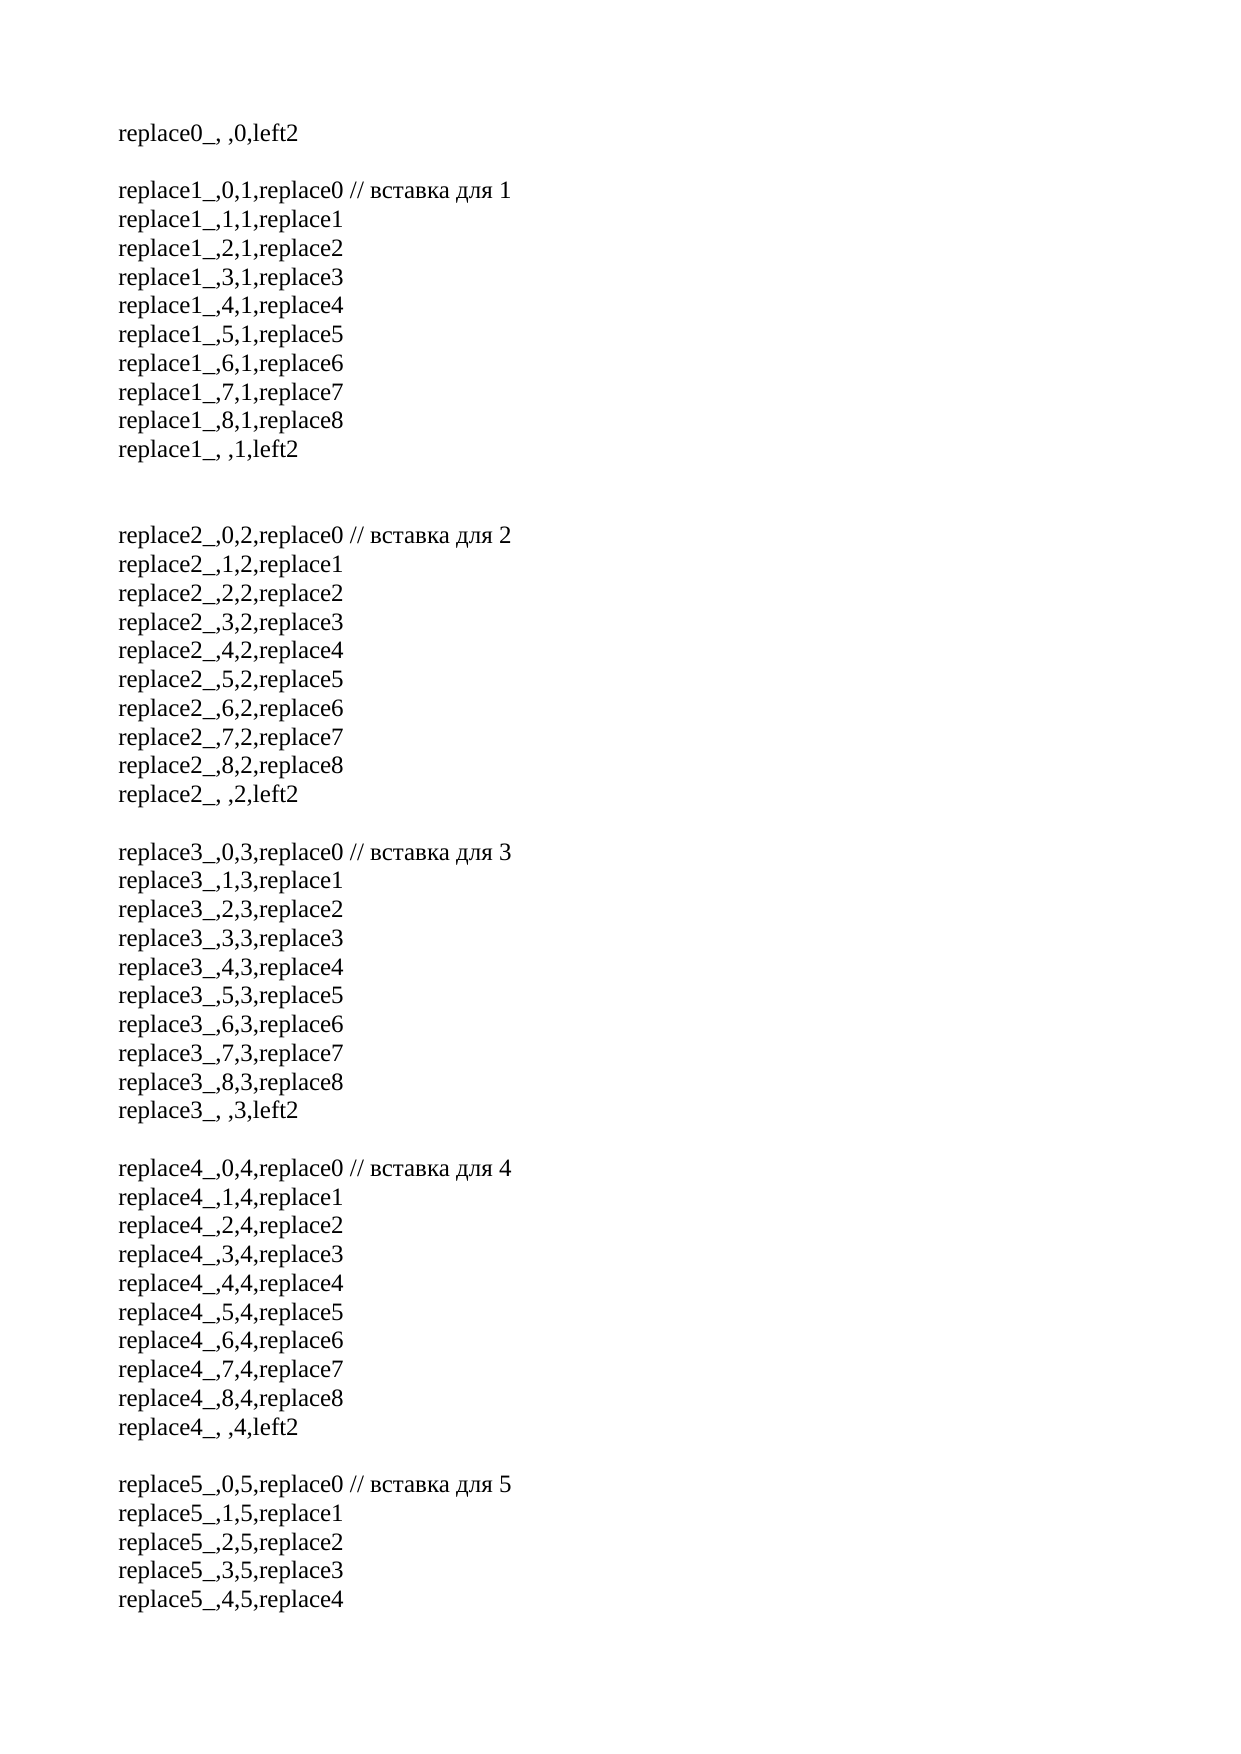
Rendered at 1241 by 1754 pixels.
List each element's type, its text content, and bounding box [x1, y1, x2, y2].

text replace4_,2,4,replace2 [118, 1211, 1122, 1239]
text replace1_,2,1,replace2 [118, 233, 1122, 262]
text replace1_,1,1,replace1 [118, 204, 1122, 233]
text replace4_,7,4,replace7 [118, 1354, 1122, 1383]
text replace2_,1,2,replace1 [118, 549, 1122, 578]
text replace3_,1,3,replace1 [118, 866, 1122, 894]
text replace2_,6,2,replace6 [118, 693, 1122, 722]
text replace3_,8,3,replace8 [118, 1067, 1122, 1096]
text replace2_, ,2,left2 [118, 779, 1122, 808]
text replace1_,3,1,replace3 [118, 262, 1122, 291]
text replace2_,8,2,replace8 [118, 751, 1122, 779]
text replace1_,0,1,replace0 // вставка для 1 [118, 176, 1122, 204]
text replace1_,5,1,replace5 [118, 319, 1122, 348]
text replace5_,4,5,replace4 [118, 1584, 1122, 1613]
text replace3_,7,3,replace7 [118, 1038, 1122, 1067]
text replace1_, ,1,left2 [118, 434, 1122, 463]
text replace4_,6,4,replace6 [118, 1326, 1122, 1354]
text replace1_,8,1,replace8 [118, 406, 1122, 434]
text replace4_,4,4,replace4 [118, 1268, 1122, 1297]
text replace3_, ,3,left2 [118, 1096, 1122, 1124]
text replace4_,8,4,replace8 [118, 1383, 1122, 1412]
text replace3_,3,3,replace3 [118, 923, 1122, 952]
text replace3_,2,3,replace2 [118, 894, 1122, 923]
text replace4_,0,4,replace0 // вставка для 4 [118, 1153, 1122, 1182]
text replace2_,2,2,replace2 [118, 578, 1122, 607]
text replace5_,0,5,replace0 // вставка для 5 [118, 1469, 1122, 1498]
text replace5_,1,5,replace1 [118, 1498, 1122, 1527]
text replace1_,7,1,replace7 [118, 377, 1122, 406]
text replace4_,3,4,replace3 [118, 1239, 1122, 1268]
text replace2_,4,2,replace4 [118, 636, 1122, 664]
text replace1_,4,1,replace4 [118, 291, 1122, 319]
text replace3_,6,3,replace6 [118, 1009, 1122, 1038]
text replace2_,0,2,replace0 // вставка для 2 [118, 521, 1122, 549]
text replace5_,2,5,replace2 [118, 1527, 1122, 1556]
text replace4_, ,4,left2 [118, 1412, 1122, 1441]
text replace5_,3,5,replace3 [118, 1556, 1122, 1584]
text replace3_,4,3,replace4 [118, 952, 1122, 981]
text replace0_, ,0,left2 [118, 118, 1122, 147]
text replace4_,1,4,replace1 [118, 1182, 1122, 1211]
text replace2_,3,2,replace3 [118, 607, 1122, 636]
text replace3_,0,3,replace0 // вставка для 3 [118, 837, 1122, 866]
text replace2_,5,2,replace5 [118, 664, 1122, 693]
text replace4_,5,4,replace5 [118, 1297, 1122, 1326]
text replace3_,5,3,replace5 [118, 981, 1122, 1009]
text replace2_,7,2,replace7 [118, 722, 1122, 751]
text replace1_,6,1,replace6 [118, 348, 1122, 377]
